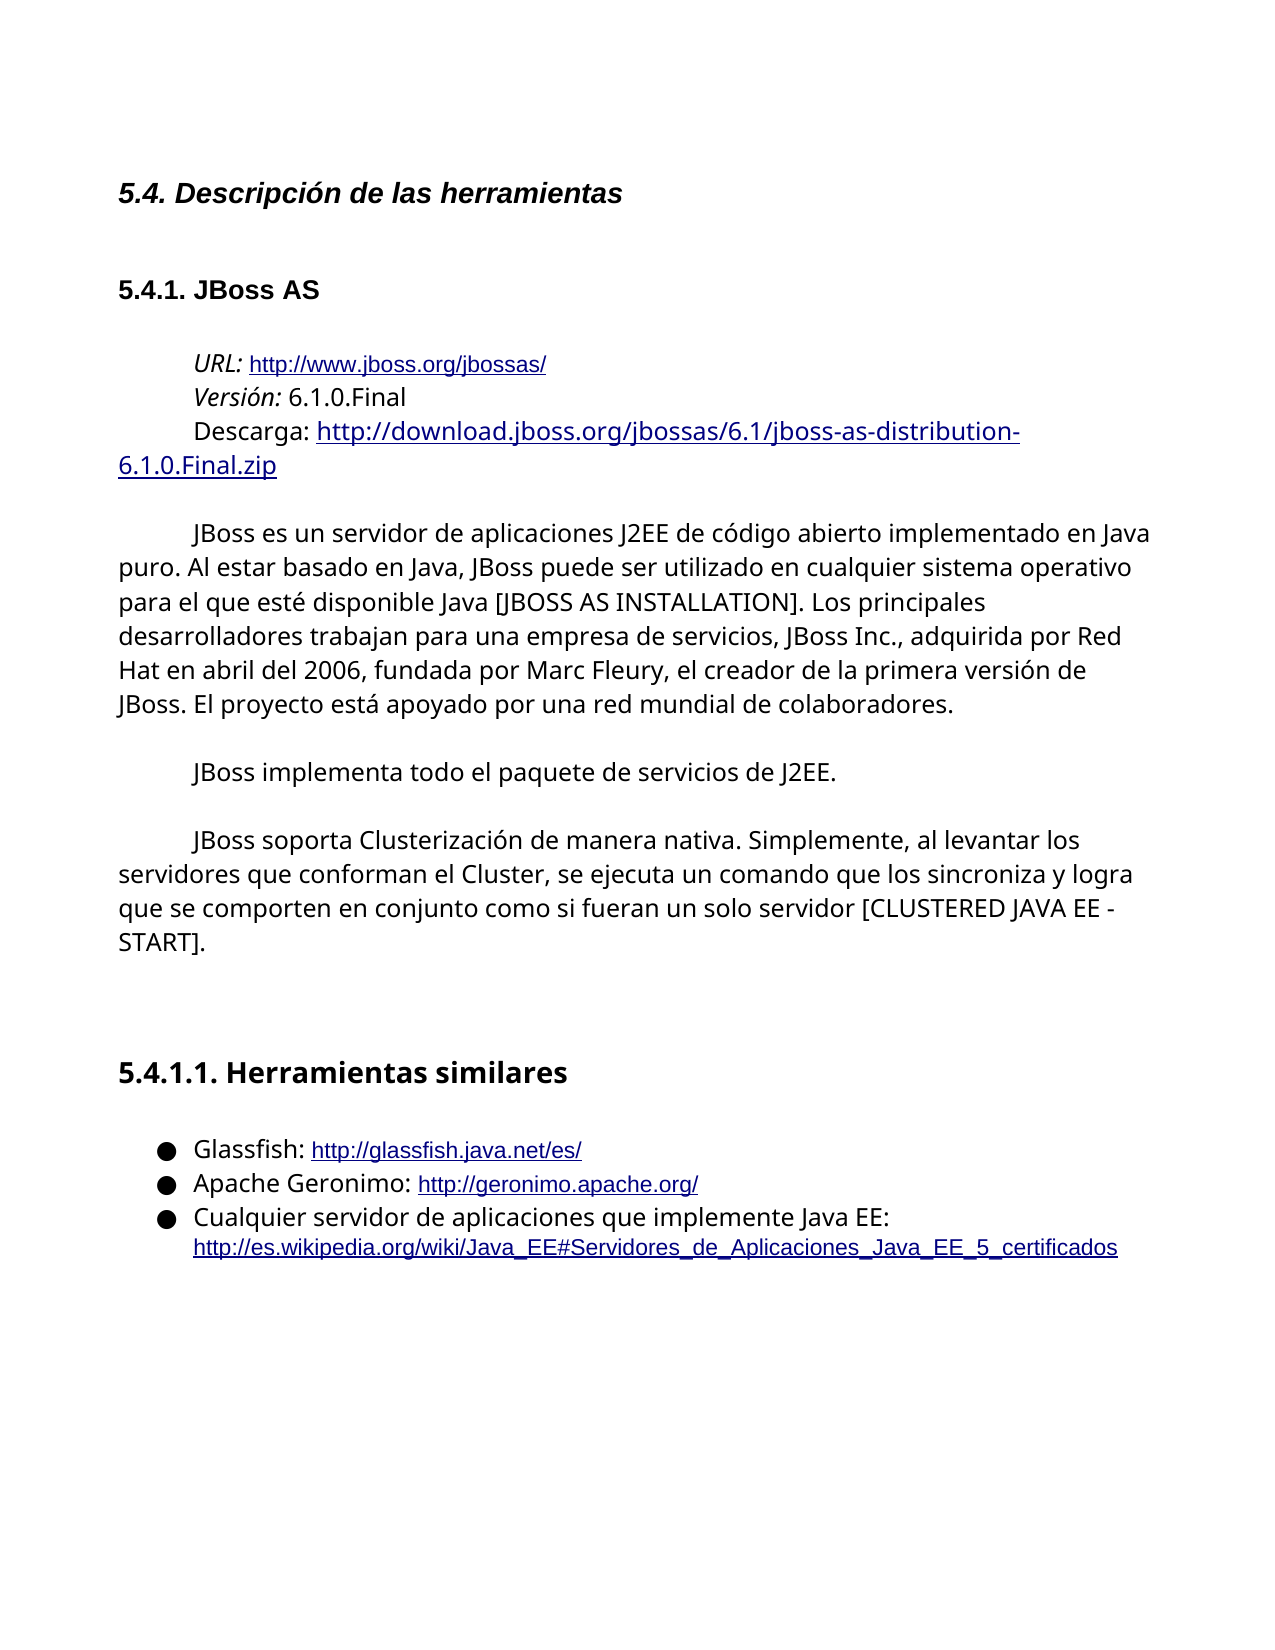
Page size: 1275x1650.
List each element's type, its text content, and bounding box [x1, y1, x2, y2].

text JBoss es un servidor de aplicaciones J2EE de código abierto implementado en Java puro. Al estar basado en Java, JBoss puede ser utilizado en cualquier sistema operativo para el que esté disponible Java [JBOSS AS INSTALLATION]. Los principales desarrolladores trabajan para una empresa de servicios, JBoss Inc., adquirida por Red Hat en abril del 2006, fundada por Marc Fleury, el creador de la primera versión de JBoss. El proyecto está apoyado por una red mundial de colaboradores. [118, 516, 1157, 720]
text JBoss soporta Clusterización de manera nativa. Simplemente, al levantar los servidores que conforman el Cluster, se ejecuta un comando que los sincroniza y logra que se comporten en conjunto como si fueran un solo servidor [CLUSTERED JAVA EE - START]. [118, 823, 1157, 959]
subtitle 5.4. Descripción de las herramientas [118, 177, 1157, 210]
list Glassfish: http://glassfish.java.net/es/ [156, 1132, 1157, 1166]
text JBoss implementa todo el paquete de servicios de J2EE. [118, 754, 1157, 788]
subtitle 5.4.1. JBoss AS [118, 275, 1157, 305]
list Apache Geronimo: http://geronimo.apache.org/ [156, 1166, 1157, 1200]
text URL: http://www.jboss.org/jbossas/ [118, 346, 1157, 380]
text Descarga: http://download.jboss.org/jbossas/6.1/jboss-as-distribution-6.1.0.Final.zip [118, 414, 1157, 482]
list Cualquier servidor de aplicaciones que implemente Java EE: http://es.wikipedia.org/wiki/Java_EE#Servidores_de_Aplicaciones_Java_EE_5_certificados [156, 1200, 1157, 1260]
subtitle 5.4.1.1. Herramientas similares [118, 1052, 1157, 1092]
text Versión: 6.1.0.Final [118, 380, 1157, 414]
